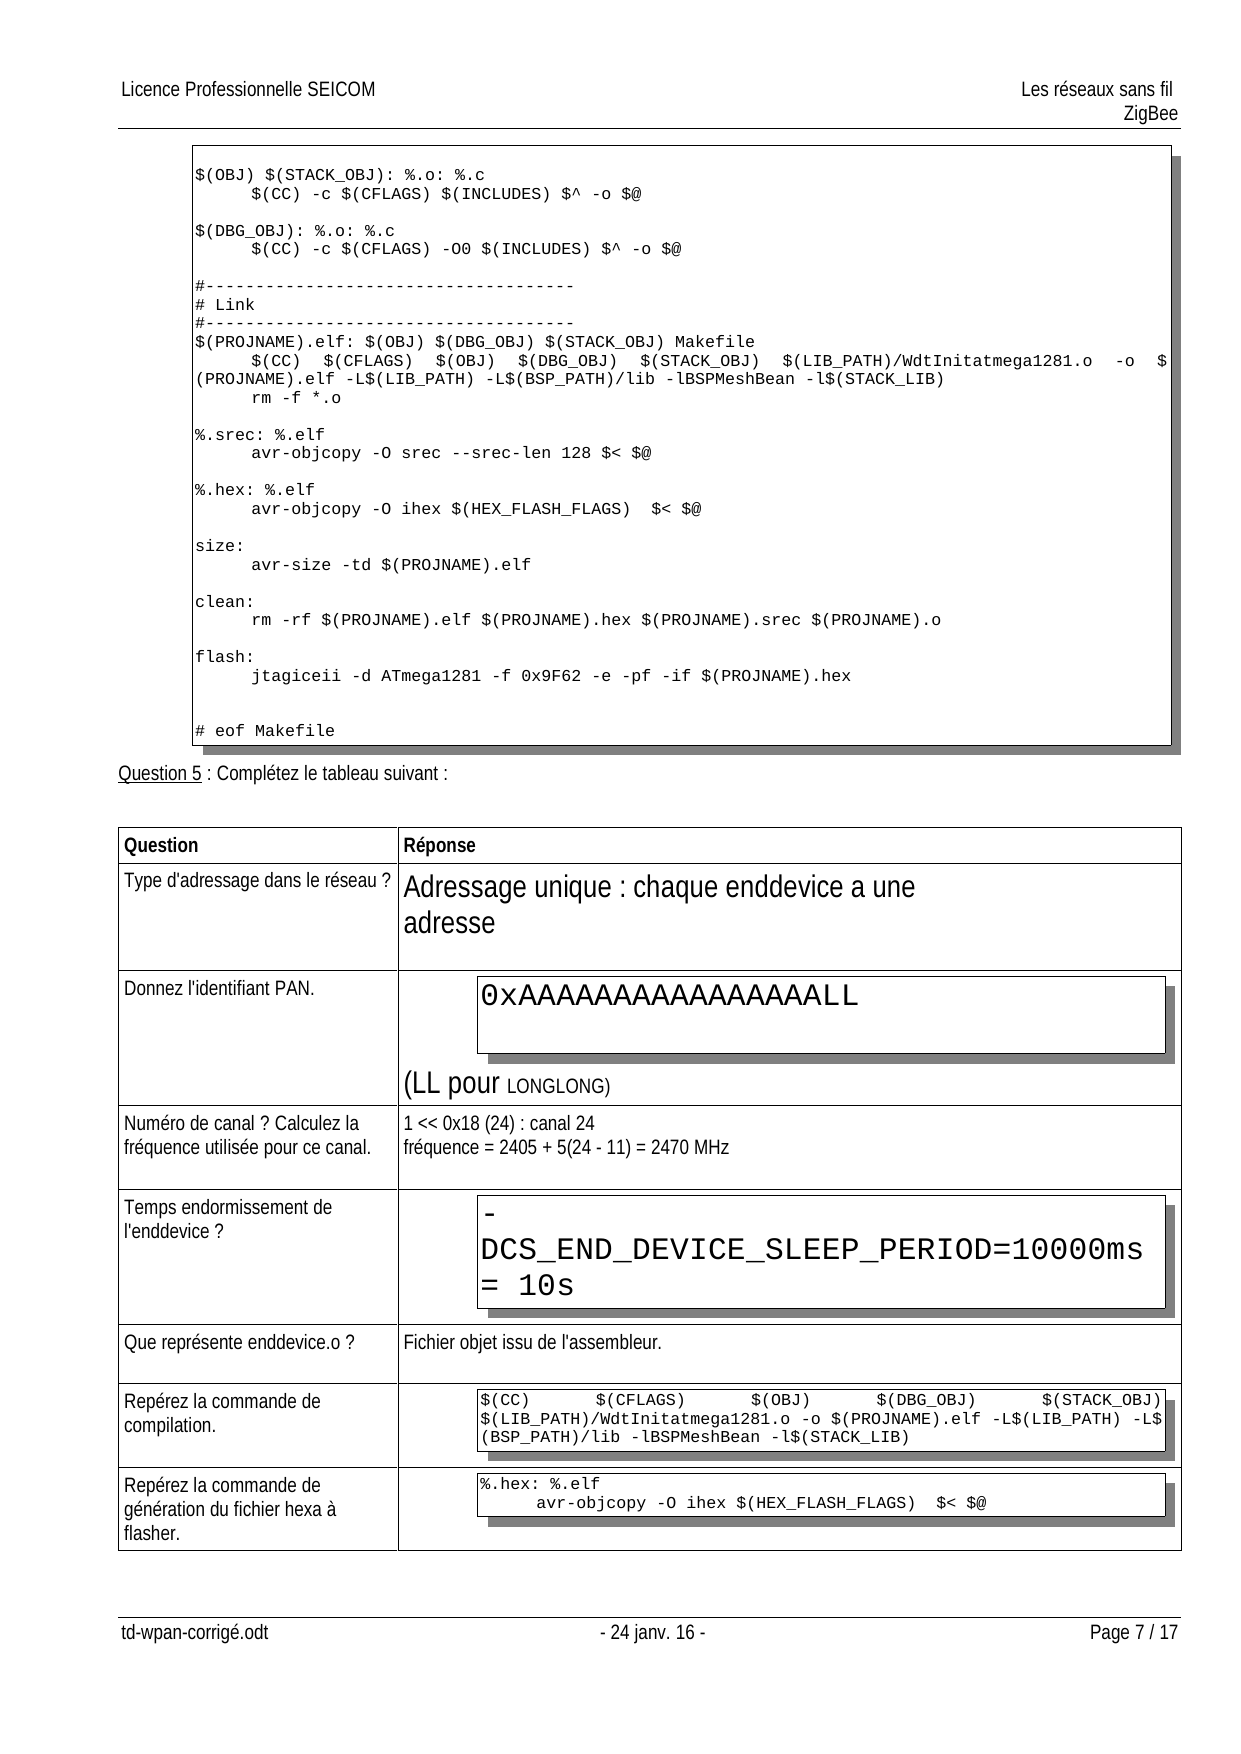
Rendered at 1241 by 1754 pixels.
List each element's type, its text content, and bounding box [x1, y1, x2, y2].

text avr-size -td $(PROJNAME).elf [193, 553, 1171, 575]
text Question 5 : Complétez le tableau suivant : [118, 761, 1181, 785]
text $(CC) -c $(CFLAGS) -O0 $(INCLUDES) $^ -o $@ [193, 238, 1171, 260]
text # Link [193, 294, 1171, 312]
text rm -f *.o [193, 386, 1171, 408]
table_cell 1 << 0x18 (24) : canal 24 fréquence = 2405 + 5(24 - 11) = 2470 MHz [399, 1106, 1181, 1189]
table_cell 0xAAAAAAAAAAAAAAAALL (LL pour LONGLONG) [399, 971, 1181, 1105]
text rm -rf $(PROJNAME).elf $(PROJNAME).hex $(PROJNAME).srec $(PROJNAME).o [193, 609, 1171, 631]
text size: [193, 535, 1171, 553]
text clean: [193, 590, 1171, 609]
table_cell %.hex: %.elf avr-objcopy -O ihex $(HEX_FLASH_FLAGS) $< $@ [399, 1468, 1181, 1550]
table_cell -DCS_END_DEVICE_SLEEP_PERIOD=10000ms = 10s [399, 1190, 1181, 1324]
text avr-objcopy -O srec --srec-len 128 $< $@ [193, 442, 1171, 464]
table_cell Que représente enddevice.o ? [119, 1325, 397, 1383]
text $(OBJ) $(STACK_OBJ): %.o: %.c [193, 164, 1171, 182]
table_cell Numéro de canal ? Calculez la fréquence utilisée pour ce canal. [119, 1106, 397, 1189]
text avr-objcopy -O ihex $(HEX_FLASH_FLAGS) $< $@ [193, 498, 1171, 519]
table_header Réponse [399, 828, 1181, 863]
text #------------------------------------- [193, 312, 1171, 331]
text jtagiceii -d ATmega1281 -f 0x9F62 -e -pf -if $(PROJNAME).hex [193, 664, 1171, 686]
text $(DBG_OBJ): %.o: %.c [193, 219, 1171, 238]
table_cell Donnez l'identifiant PAN. [119, 971, 397, 1105]
table_cell Fichier objet issu de l'assembleur. [399, 1325, 1181, 1383]
text flash: [193, 646, 1171, 664]
table_cell $(CC) $(CFLAGS) $(OBJ) $(DBG_OBJ) $(STACK_OBJ) $(LIB_PATH)/WdtInitatmega1281.o -o $(PROJNAME).elf -L$(LIB_PATH) -L$(BSP_PATH)/lib -lBSPMeshBean -l$(STACK_LIB) [399, 1384, 1181, 1467]
table_cell Repérez la commande de compilation. [119, 1384, 397, 1467]
table_header Question [119, 828, 397, 863]
table_cell Repérez la commande de génération du fichier hexa à flasher. [119, 1468, 397, 1550]
text # eof Makefile [193, 720, 1171, 745]
text %.hex: %.elf [193, 479, 1171, 498]
text #------------------------------------- [193, 275, 1171, 294]
text $(CC) $(CFLAGS) $(OBJ) $(DBG_OBJ) $(STACK_OBJ) $(LIB_PATH)/WdtInitatmega1281.o -o $(PROJNAME).elf -L$(LIB_PATH) -L$(BSP_PATH)/lib -lBSPMeshBean -l$(STACK_LIB) [193, 349, 1171, 386]
text $(PROJNAME).elf: $(OBJ) $(DBG_OBJ) $(STACK_OBJ) Makefile [193, 331, 1171, 349]
table_cell Adressage unique : chaque enddevice a une adresse [399, 864, 1181, 970]
text %.srec: %.elf [193, 423, 1171, 442]
text $(CC) -c $(CFLAGS) $(INCLUDES) $^ -o $@ [193, 182, 1171, 204]
table_cell Type d'adressage dans le réseau ? [119, 864, 397, 970]
table_cell Temps endormissement de l'enddevice ? [119, 1190, 397, 1324]
